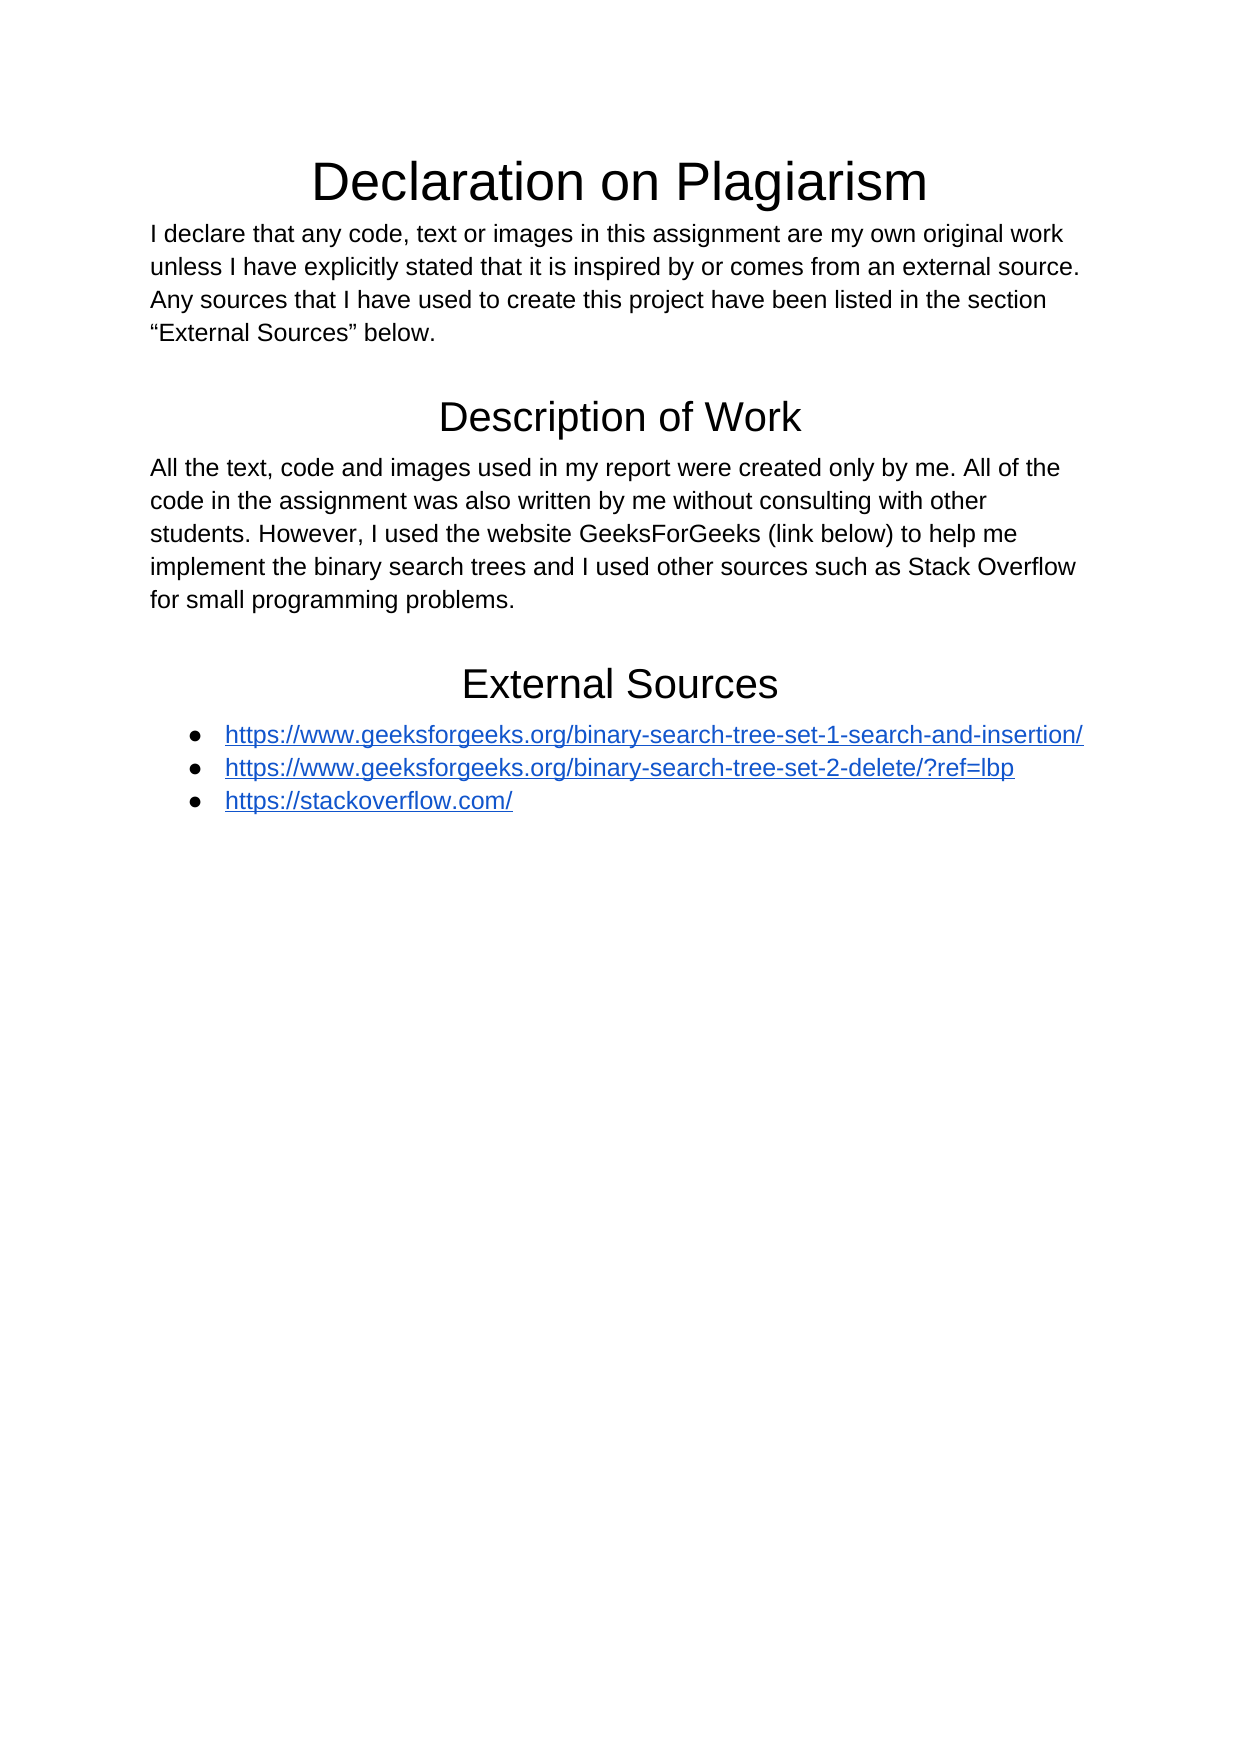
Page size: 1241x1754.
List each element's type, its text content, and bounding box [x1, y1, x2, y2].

text I declare that any code, text or images in this assignment are my own original work unless I have explicitly stated that it is inspired by or comes from an external source. Any sources that I have used to create this project have been listed in the section “External Sources” below. [150, 218, 1090, 346]
list https://stackoverflow.com/ [187, 786, 1090, 815]
list https://www.geeksforgeeks.org/binary-search-tree-set-2-delete/?ref=lbp [187, 753, 1090, 782]
text All the text, code and images used in my report were created only by me. All of the code in the assignment was also written by me without consulting with other students. However, I used the website GeeksForGeeks (link below) to help me implement the binary search trees and I used other sources such as Stack Overflow for small programming problems. [150, 453, 1090, 613]
subtitle Description of Work [150, 392, 1090, 440]
title Declaration on Plagiarism [150, 150, 1090, 212]
subtitle External Sources [150, 659, 1090, 707]
list https://www.geeksforgeeks.org/binary-search-tree-set-1-search-and-insertion/ [187, 720, 1090, 749]
